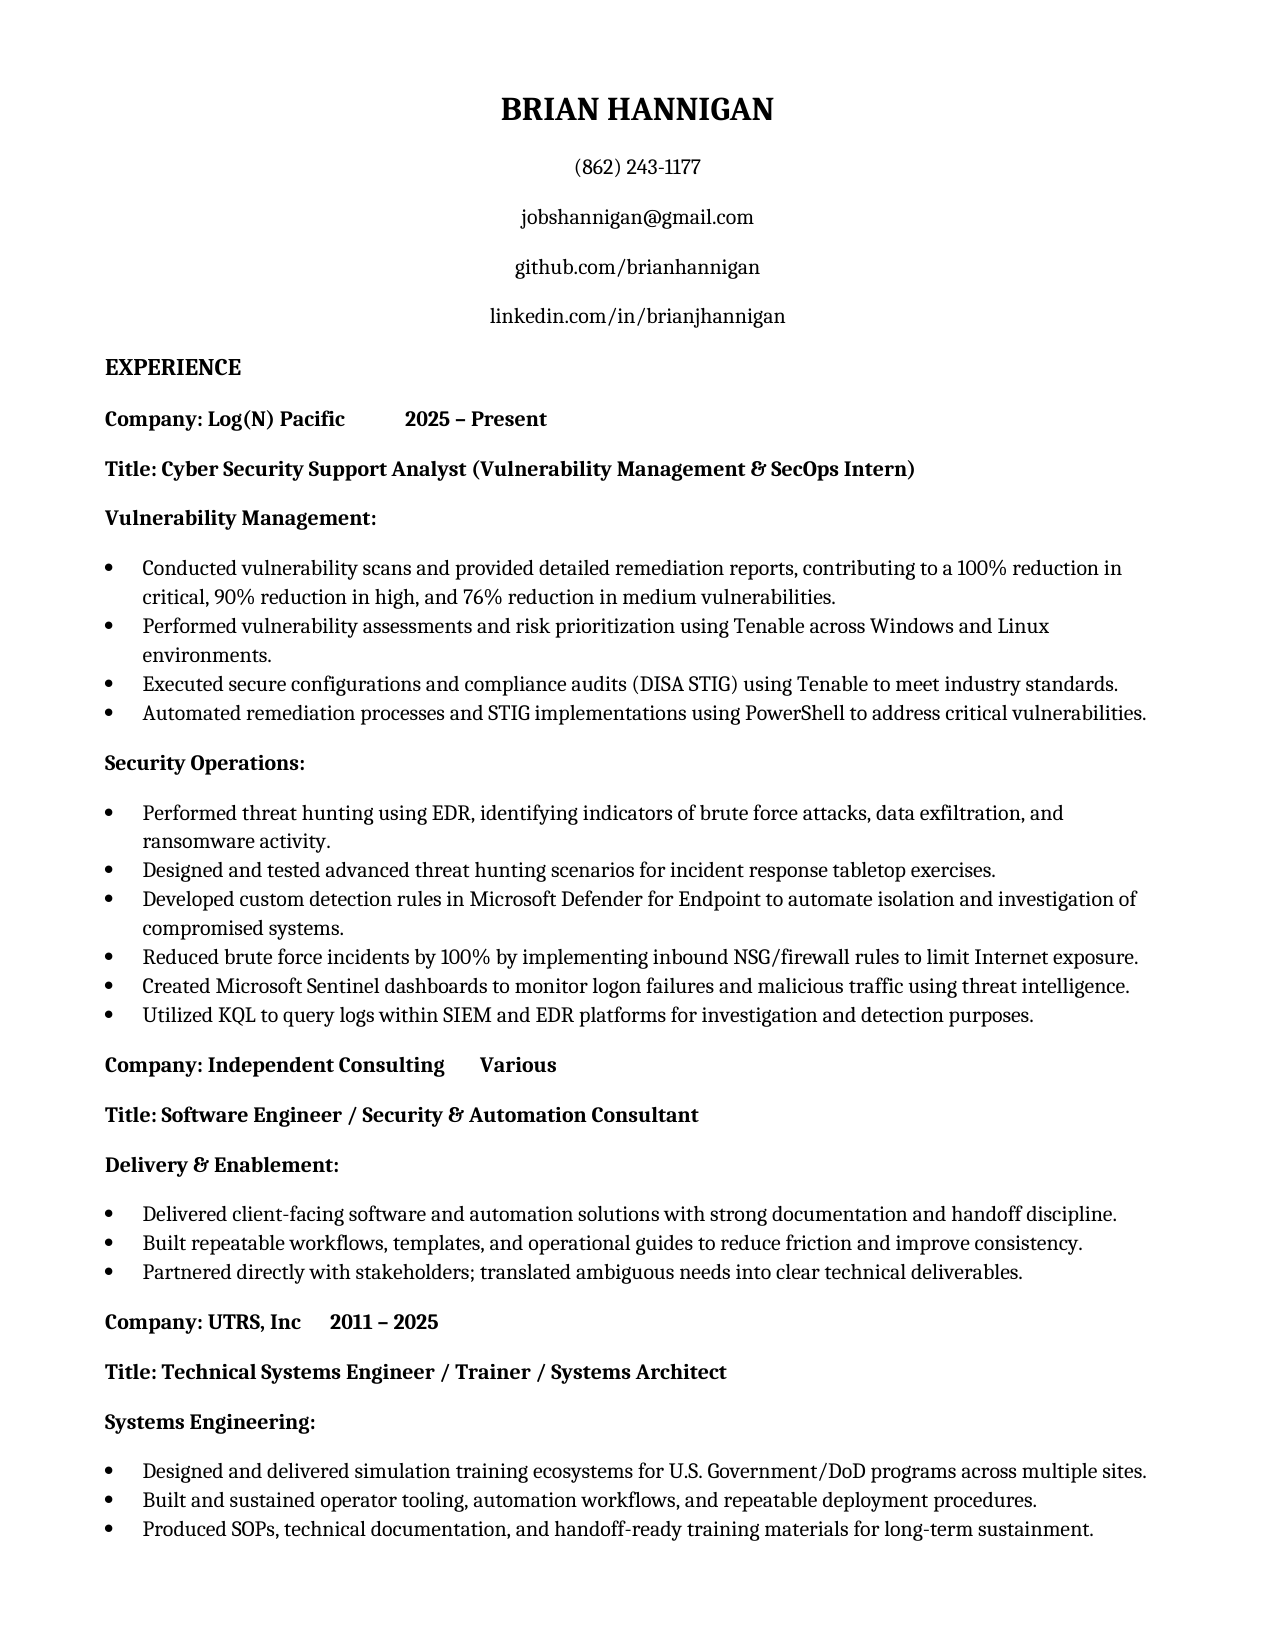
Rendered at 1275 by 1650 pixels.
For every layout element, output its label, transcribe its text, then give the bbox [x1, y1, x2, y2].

text Company: UTRS, Inc 2011 – 2025 [105, 1310, 1170, 1335]
text jobshannigan@gmail.com [105, 205, 1170, 230]
list Partnered directly with stakeholders; translated ambiguous needs into clear technical deliverables. [105, 1260, 1170, 1285]
text Title: Technical Systems Engineer / Trainer / Systems Architect [105, 1360, 1170, 1385]
text github.com/brianhannigan [105, 254, 1170, 280]
text linkedin.com/in/brianjhannigan [105, 304, 1170, 329]
list Designed and tested advanced threat hunting scenarios for incident response tabletop exercises. [105, 858, 1170, 883]
text Systems Engineering: [105, 1409, 1170, 1435]
text BRIAN HANNIGAN [105, 90, 1170, 128]
text Vulnerability Management: [105, 506, 1170, 531]
list Delivered client-facing software and automation solutions with strong documentation and handoff discipline. [105, 1202, 1170, 1227]
list Performed threat hunting using EDR, identifying indicators of brute force attacks, data exfiltration, and ransomware activity. [105, 800, 1170, 854]
list Created Microsoft Sentinel dashboards to monitor logon failures and malicious traffic using threat intelligence. [105, 974, 1170, 999]
list Performed vulnerability assessments and risk prioritization using Tenable across Windows and Linux environments. [105, 614, 1170, 668]
list Produced SOPs, technical documentation, and handoff-ready training materials for long-term sustainment. [105, 1517, 1170, 1542]
text Title: Cyber Security Support Analyst (Vulnerability Management & SecOps Intern) [105, 456, 1170, 482]
list Utilized KQL to query logs within SIEM and EDR platforms for investigation and detection purposes. [105, 1003, 1170, 1028]
list Developed custom detection rules in Microsoft Defender for Endpoint to automate isolation and investigation of compromised systems. [105, 887, 1170, 941]
text Delivery & Enablement: [105, 1152, 1170, 1178]
list Designed and delivered simulation training ecosystems for U.S. Government/DoD programs across multiple sites. [105, 1459, 1170, 1484]
list Built and sustained operator tooling, automation workflows, and repeatable deployment procedures. [105, 1488, 1170, 1513]
list Conducted vulnerability scans and provided detailed remediation reports, contributing to a 100% reduction in critical, 90% reduction in high, and 76% reduction in medium vulnerabilities. [105, 556, 1170, 610]
text EXPERIENCE [105, 354, 1170, 382]
text Title: Software Engineer / Security & Automation Consultant [105, 1103, 1170, 1128]
list Built repeatable workflows, templates, and operational guides to reduce friction and improve consistency. [105, 1231, 1170, 1256]
list Reduced brute force incidents by 100% by implementing inbound NSG/firewall rules to limit Internet exposure. [105, 945, 1170, 970]
list Executed secure configurations and compliance audits (DISA STIG) using Tenable to meet industry standards. [105, 672, 1170, 697]
text Company: Independent Consulting Various [105, 1053, 1170, 1078]
list Automated remediation processes and STIG implementations using PowerShell to address critical vulnerabilities. [105, 701, 1170, 726]
text (862) 243-1177 [105, 155, 1170, 180]
text Company: Log(N) Pacific 2025 – Present [105, 407, 1170, 432]
text Security Operations: [105, 751, 1170, 776]
